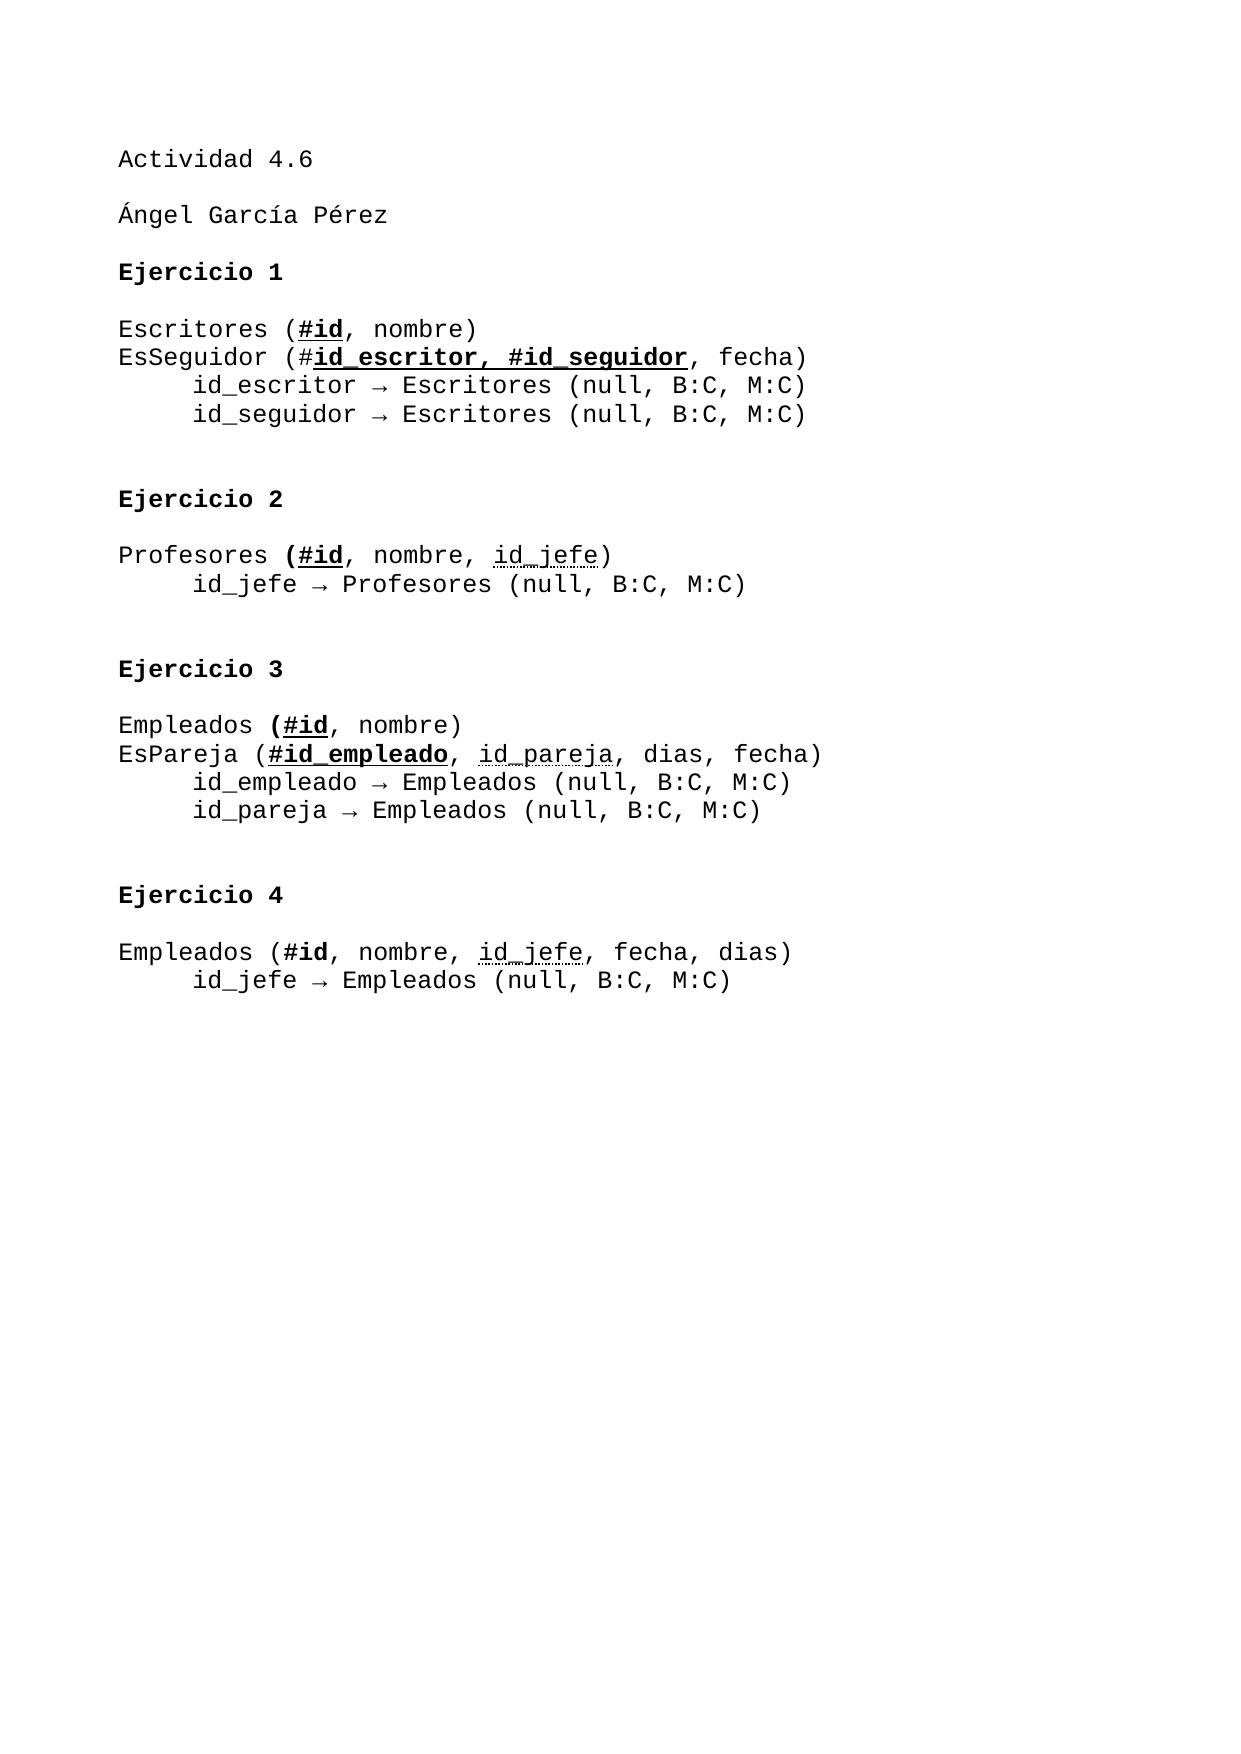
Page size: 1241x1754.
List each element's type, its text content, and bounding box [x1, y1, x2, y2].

text Actividad 4.6 [118, 146, 1122, 175]
text EsSeguidor (#id_escritor, #id_seguidor, fecha) [118, 345, 1122, 373]
text EsPareja (#id_empleado, id_pareja, dias, fecha) [118, 741, 1122, 770]
text Ángel García Pérez [118, 203, 1122, 231]
text Empleados (#id, nombre) [118, 713, 1122, 741]
text Ejercicio 3 [118, 656, 1122, 685]
text Ejercicio 1 [118, 260, 1122, 288]
text id_jefe → Profesores (null, B:C, M:C) [118, 571, 1122, 600]
text Profesores (#id, nombre, id_jefe) [118, 543, 1122, 571]
text Escritores (#id, nombre) [118, 316, 1122, 345]
text Ejercicio 2 [118, 486, 1122, 515]
text id_escritor → Escritores (null, B:C, M:C) [118, 373, 1122, 401]
text Ejercicio 4 [118, 883, 1122, 911]
text id_jefe → Empleados (null, B:C, M:C) [118, 968, 1122, 996]
text Empleados (#id­, nombre, id_jefe, fecha, dias) [118, 940, 1122, 968]
text id_empleado → Empleados (null, B:C, M:C) [118, 770, 1122, 798]
text id_pareja → Empleados (null, B:C, M:C) [118, 798, 1122, 826]
text id_seguidor → Escritores (null, B:C, M:C) [118, 401, 1122, 430]
